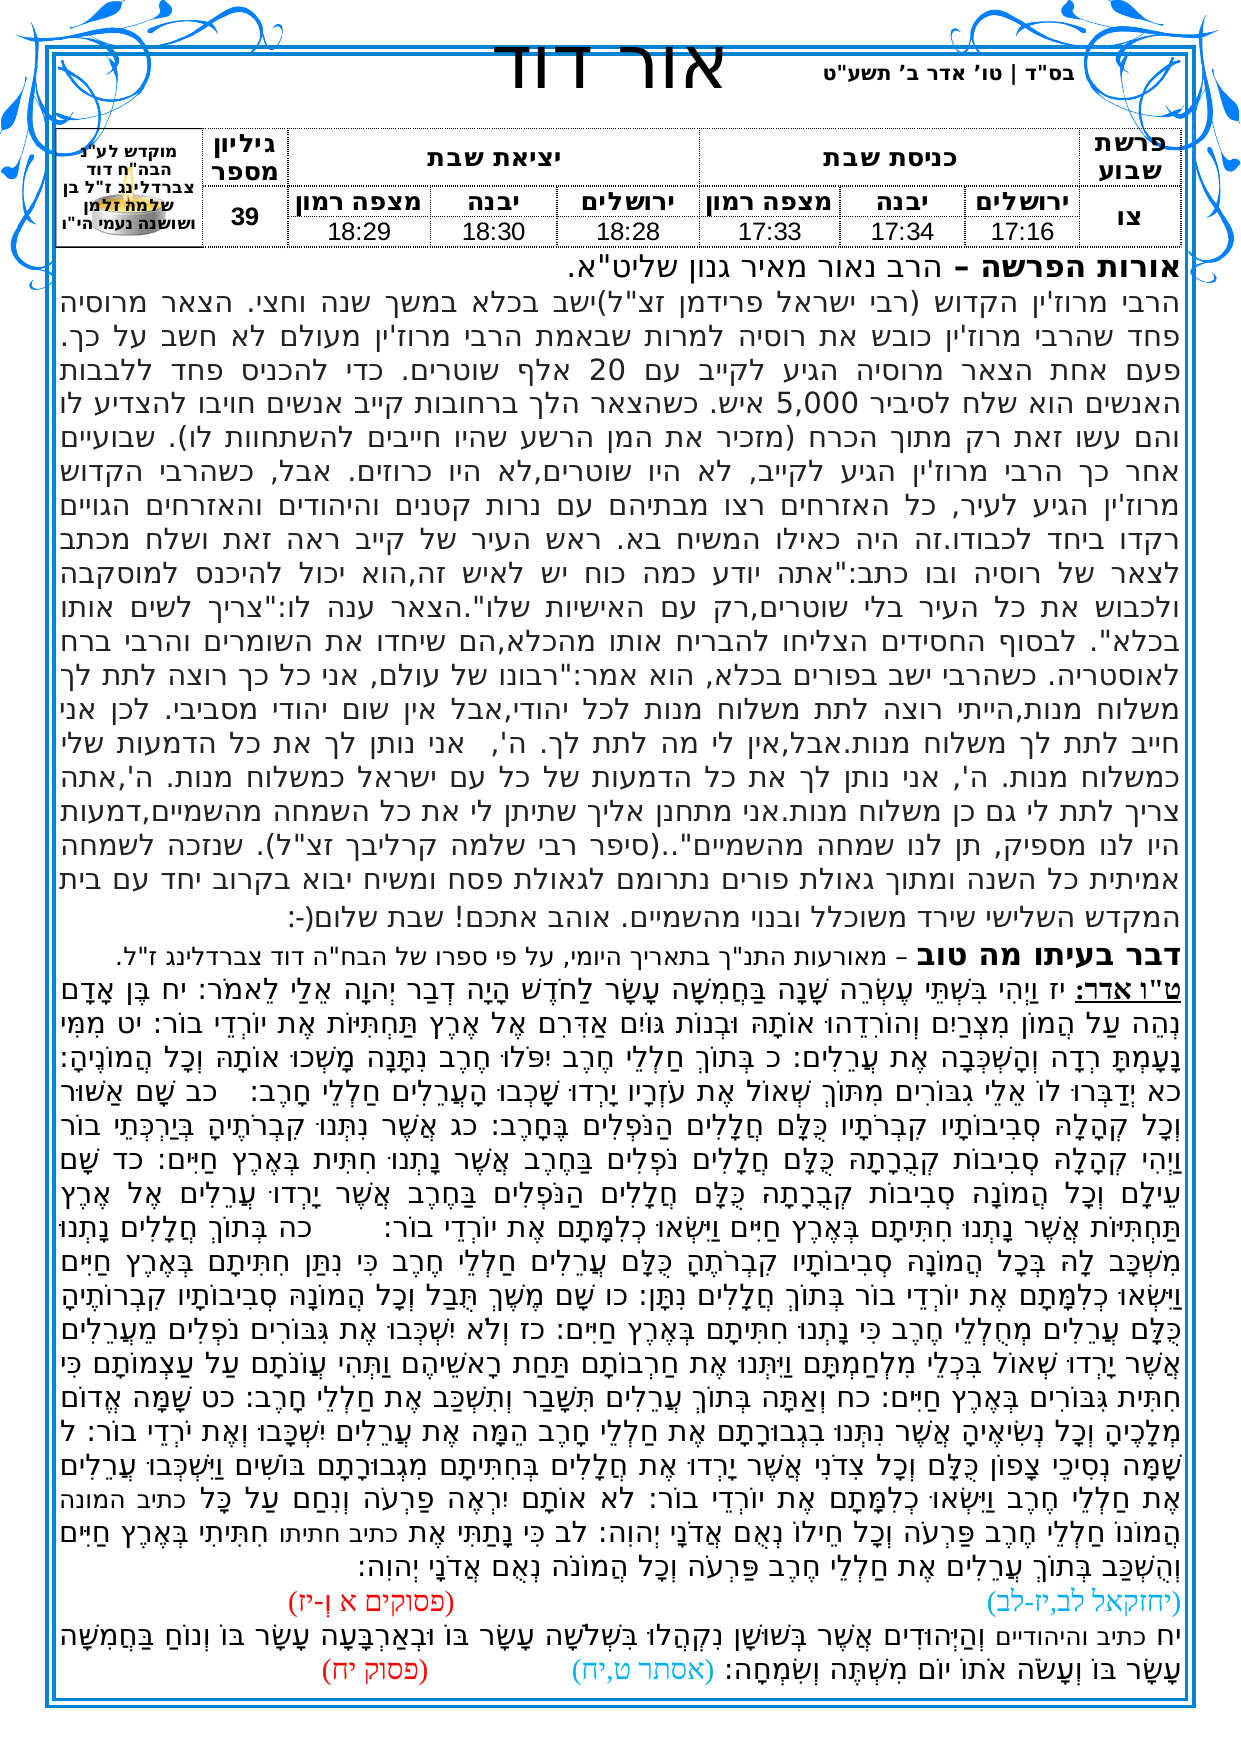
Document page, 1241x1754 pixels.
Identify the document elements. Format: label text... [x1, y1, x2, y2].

text הרבי מרוז'ין הקדוש (רבי ישראל פרידמן זצ"ל)ישב בכלא במשך שנה וחצי. הצאר מרוסיה פחד שהרבי מרוז'ין כובש את רוסיה למרות שבאמת הרבי מרוז'ין מעולם לא חשב על כך.פעם אחת הצאר מרוסיה הגיע לקייב עם 20 אלף שוטרים. כדי להכניס פחד ללבבות האנשים הוא שלח לסיביר 5,000 איש. כשהצאר הלך ברחובות קייב אנשים חויבו להצדיע לו והם עשו זאת רק מתוך הכרח (מזכיר את המן הרשע שהיו חייבים להשתחוות לו). שבועיים אחר כך הרבי מרוז'ין הגיע לקייב, לא היו שוטרים,לא היו כרוזים. אבל, כשהרבי הקדוש מרוז'ין הגיע לעיר, כל האזרחים רצו מבתיהם עם נרות קטנים והיהודים והאזרחים הגויים רקדו ביחד לכבודו.זה היה כאילו המשיח בא. ראש העיר של קייב ראה זאת ושלח מכתב לצאר של רוסיה ובו כתב:"אתה יודע כמה כוח יש לאיש זה,הוא יכול להיכנס למוסקבה ולכבוש את כל העיר בלי שוטרים,רק עם האישיות שלו".הצאר ענה לו:"צריך לשים אותו בכלא". לבסוף החסידים הצליחו להבריח אותו מהכלא,הם שיחדו את השומרים והרבי ברח לאוסטריה. כשהרבי ישב בפורים בכלא, הוא אמר:"רבונו של עולם, אני כל כך רוצה לתת לך משלוח מנות,הייתי רוצה לתת משלוח מנות לכל יהודי,אבל אין שום יהודי מסביבי. לכן אני חייב לתת לך משלוח מנות.אבל,אין לי מה לתת לך. ה', אני נותן לך את כל הדמעות שלי כמשלוח מנות. ה', אני נותן לך את כל הדמעות של כל עם ישראל כמשלוח מנות. ה',אתה צריך לתת לי גם כן משלוח מנות.אני מתחנן אליך שתיתן לי את כל השמחה מהשמיים,דמעות היו לנו מספיק, תן לנו שמחה מהשמיים"..(סיפר רבי שלמה קרליבך זצ"ל). שנזכה לשמחה אמיתית כל השנה ומתוך גאולת פורים נתרומם לגאולת פסח ומשיח יבוא בקרוב יחד עם בית המקדש השלישי שירד משוכלל ובנוי מהשמיים. אוהב אתכם! שבת שלום‎:-)‎ [59, 285, 1182, 936]
list (יחזקאל לב,יז-לב) (פסוקים א וְ-יז) [59, 1584, 1182, 1618]
list ט"ו אדר: יז וַיְהִי בִּשְׁתֵּי עֶשְׂרֵה שָׁנָה בַּחֲמִשָּׁה עָשָׂר לַחֹדֶשׁ הָיָה דְבַר יְהוָה אֵלַי לֵאמֹר: יח בֶּן אָדָם נְהֵה עַל הֲמוֹן מִצְרַיִם וְהוֹרִדֵהוּ אוֹתָהּ וּבְנוֹת גּוֹיִם אַדִּרִם אֶל אֶרֶץ תַּחְתִּיּוֹת אֶת יוֹרְדֵי בוֹר: יט מִמִּי נָעָמְתָּ רְדָה וְהָשְׁכְּבָה אֶת עֲרֵלִים: כ בְּתוֹךְ חַלְלֵי חֶרֶב יִפֹּלוּ חֶרֶב נִתָּנָה מָשְׁכוּ אוֹתָהּ וְכָל הֲמוֹנֶיהָ: כא יְדַבְּרוּ לוֹ אֵלֵי גִבּוֹרִים מִתּוֹךְ שְׁאוֹל אֶת עֹזְרָיו יָרְדוּ שָׁכְבוּ הָעֲרֵלִים חַלְלֵי חָרֶב: כב שָׁם אַשּׁוּר וְכָל קְהָלָהּ סְבִיבוֹתָיו קִבְרֹתָיו כֻּלָּם חֲלָלִים הַנֹּפְלִים בֶּחָרֶב: כג אֲשֶׁר נִתְּנוּ קִבְרֹתֶיהָ בְּיַרְכְּתֵי בוֹר וַיְהִי קְהָלָהּ סְבִיבוֹת קְבֻרָתָהּ כֻּלָּם חֲלָלִים נֹפְלִים בַּחֶרֶב אֲשֶׁר נָתְנוּ חִתִּית בְּאֶרֶץ חַיִּים: כד שָׁם עֵילָם וְכָל הֲמוֹנָהּ סְבִיבוֹת קְבֻרָתָהּ כֻּלָּם חֲלָלִים הַנֹּפְלִים בַּחֶרֶב אֲ‍שֶׁר יָרְדוּ עֲרֵלִים אֶל אֶרֶץ תַּחְתִּיּוֹת אֲשֶׁר נָתְנוּ חִתִּיתָם בְּאֶרֶץ חַיִּים וַיִּשְׂאוּ כְלִמָּתָם אֶת יוֹרְדֵי בוֹר: כה בְּתוֹךְ חֲלָלִים נָתְנוּ מִשְׁכָּב לָהּ בְּכָל הֲמוֹנָהּ סְבִיבוֹתָיו קִבְרֹתֶהָ כֻּלָּם עֲרֵלִים חַלְלֵי חֶרֶב כִּי נִתַּן חִתִּיתָם בְּאֶרֶץ חַיִּים וַיִּשְׂאוּ כְלִמָּתָם אֶת יוֹרְדֵי בוֹר בְּתוֹךְ חֲלָלִים נִתָּן: כו שָׁם מֶשֶׁךְ תֻּבַל וְכָל הֲמוֹנָהּ סְבִיבוֹתָיו קִבְרוֹתֶיהָ כֻּלָּם עֲרֵלִים מְחֻלְלֵי חֶרֶב כִּי נָתְנוּ חִתִּיתָם בְּאֶרֶץ חַיִּים: כז וְלֹא יִשְׁכְּבוּ אֶת גִּבּוֹרִים נֹפְלִים מֵעֲרֵלִים אֲשֶׁר יָרְדוּ שְׁאוֹל בִּכְלֵי מִלְחַמְתָּם וַיִּתְּנוּ אֶת חַרְבוֹתָם תַּחַת רָאשֵׁיהֶם וַתְּהִי עֲו‍ֹנֹתָם עַל עַצְמוֹתָם כִּי חִתִּית גִּבּוֹרִים בְּאֶרֶץ חַיִּים: כח וְאַתָּה בְּתוֹךְ עֲרֵלִים תִּשָּׁבַר וְתִשְׁכַּב אֶת חַלְלֵי חָרֶב: כט שָׁמָּה אֱדוֹם מְלָכֶיהָ וְכָל נְשִׂיאֶיהָ אֲשֶׁר נִתְּנוּ בִגְבוּרָתָם אֶת חַלְלֵי חָרֶב הֵמָּה אֶת עֲרֵלִים יִשְׁכָּבוּ וְאֶת יֹרְדֵי בוֹר: ל שָׁמָּה נְסִיכֵי צָפוֹן כֻּלָּם וְכָל צִדֹנִי אֲשֶׁר יָרְדוּ אֶת חֲלָלִים בְּחִתִּיתָם מִגְבוּרָתָם בּוֹשִׁים וַיִּשְׁכְּבוּ עֲרֵלִים אֶת חַלְלֵי חֶרֶב וַיִּשְׂאוּ כְלִמָּתָם אֶת יוֹרְדֵי בוֹר: לא אוֹתָם יִרְאֶה פַרְעֹה וְנִחַם עַל כָּל כתיב המונה הֲמוֹנוֹ חַלְלֵי חֶרֶב פַּרְעֹה וְכָל חֵילוֹ נְאֻם אֲדֹנָי יְהוִה: לב כִּי נָתַתִּי אֶת כתיב חתיתו חִתִּיתִי בְּאֶרֶץ חַיִּים וְהֻשְׁכַּב בְּתוֹךְ עֲרֵלִים אֶת חַלְלֵי חֶרֶב פַּרְעֹה וְכָל הֲמוֹנֹה נְאֻם אֲדֹנָי יְהוִה: [59, 972, 1182, 1584]
picture [0, 0, 283, 290]
text אורות הפרשה – הרב נאור מאיר גנון שליט"א. [283, 119, 1182, 285]
picture [950, 0, 1241, 283]
text דבר בעיתו מה טוב – מאורעות התנ"ך בתאריך היומי, על פי ספרו של הבח"ה דוד צברדלינג ז"ל. [59, 936, 1182, 972]
picture [56, 56, 283, 290]
picture [49, 49, 283, 290]
list יח כתיב והיהודיים וְהַיְּהוּדִים אֲשֶׁר בְּשׁוּשָׁן נִקְהֲלוּ בִּשְׁלֹשָׁה עָשָׂר בּוֹ וּבְאַרְבָּעָה עָשָׂר בּוֹ וְנוֹחַ בַּחֲמִשָּׁה עָשָׂר בּוֹ וְעָשֹׂה אֹתוֹ יוֹם מִשְׁתֶּה וְשִׂמְחָה: (אסתר ט,יח) (פסוק יח) [59, 1618, 1182, 1686]
